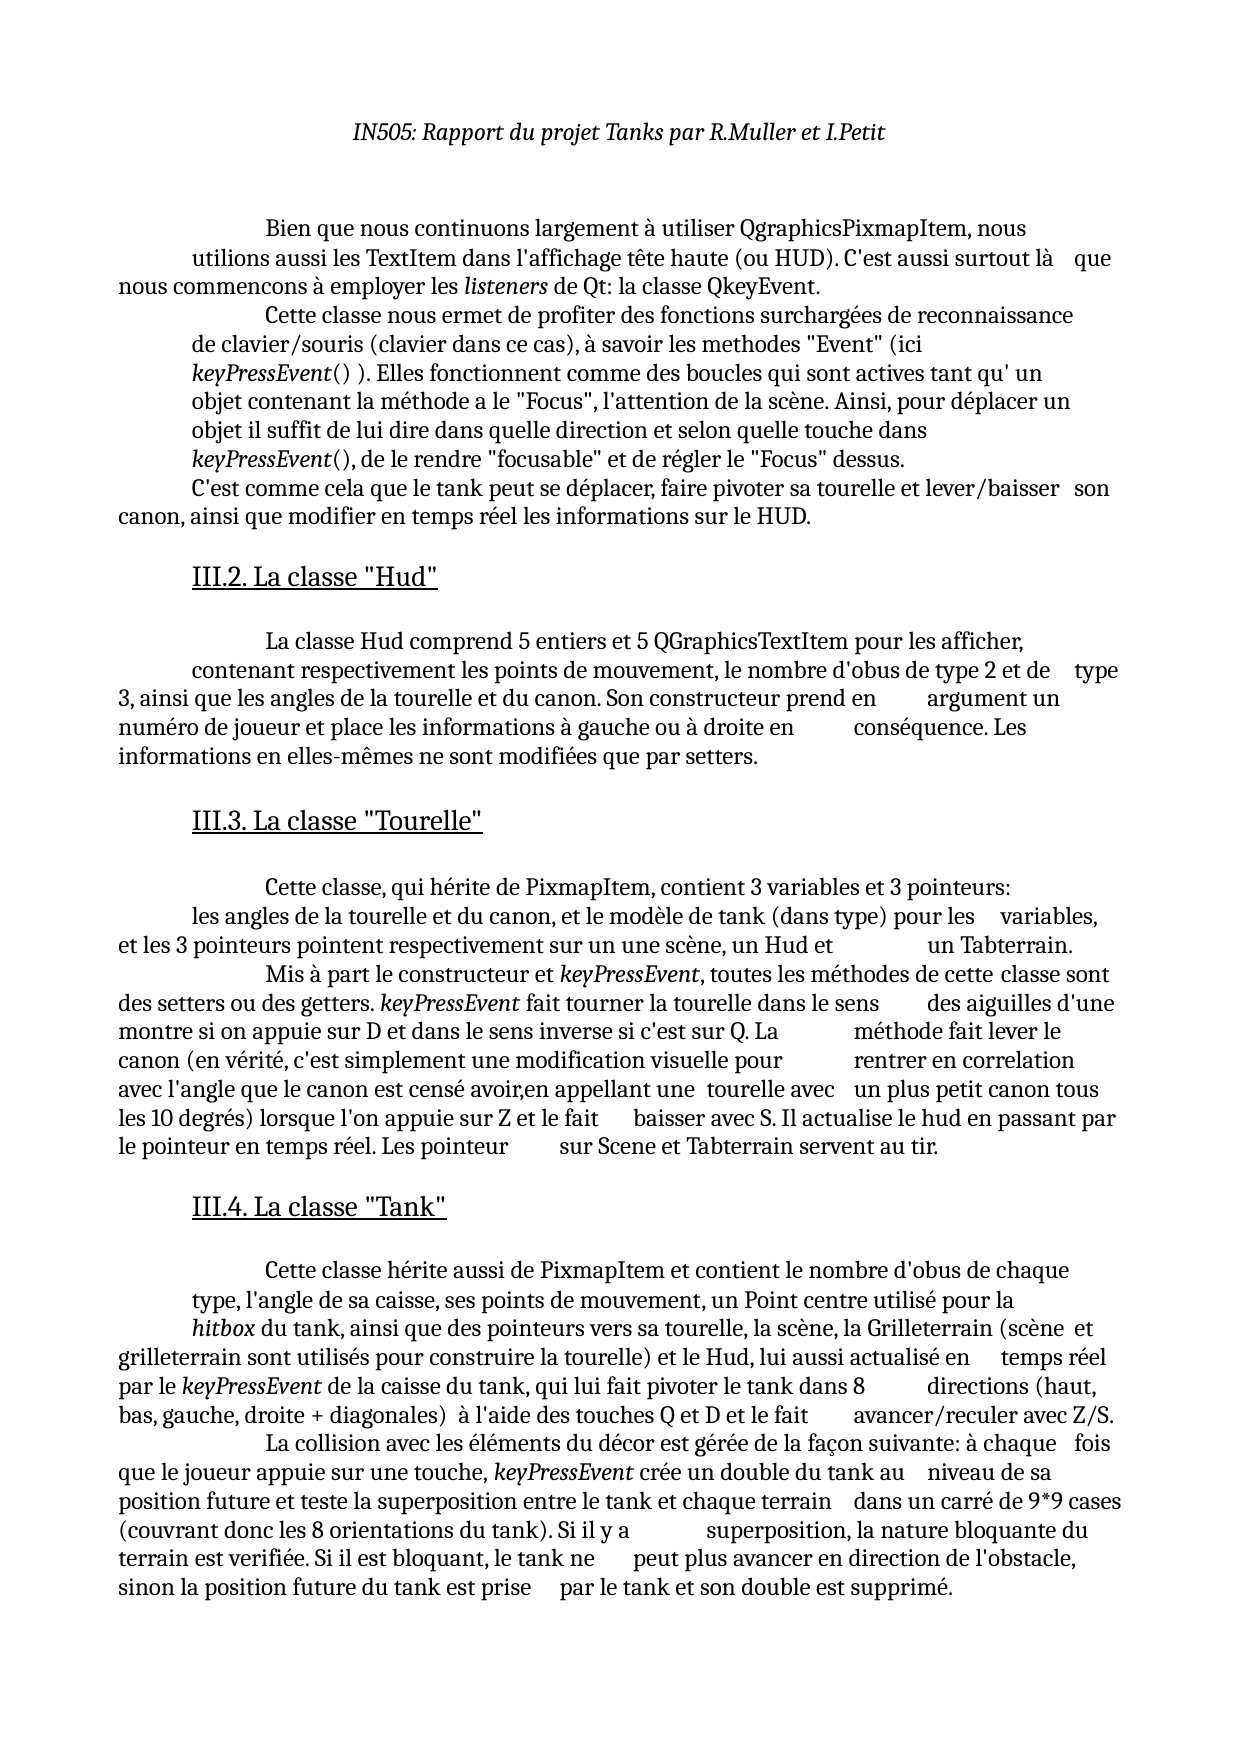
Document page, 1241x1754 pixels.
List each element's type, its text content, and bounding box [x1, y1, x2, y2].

text La classe Hud comprend 5 entiers et 5 QGraphicsTextItem pour les afficher, contenant respectivement les points de mouvement, le nombre d'obus de type 2 et de type 3, ainsi que les angles de la tourelle et du canon. Son constructeur prend en argument un numéro de joueur et place les informations à gauche ou à droite en conséquence. Les informations en elles-mêmes ne sont modifiées que par setters. [118, 627, 1122, 771]
text les angles de la tourelle et du canon, et le modèle de tank (dans type) pour les variables, et les 3 pointeurs pointent respectivement sur un une scène, un Hud et un Tabterrain. Mis à part le constructeur et keyPressEvent, toutes les méthodes de cette classe sont des setters ou des getters. keyPressEvent fait tourner la tourelle dans le sens des aiguilles d'une montre si on appuie sur D et dans le sens inverse si c'est sur Q. La méthode fait lever le canon (en vérité, c'est simplement une modification visuelle pour rentrer en correlation avec l'angle que le canon est censé avoir,en appellant une tourelle avec un plus petit canon tous les 10 degrés) lorsque l'on appuie sur Z et le fait baisser avec S. Il actualise le hud en passant par le pointeur en temps réel. Les pointeur sur Scene et Tabterrain servent au tir. [118, 902, 1122, 1161]
text III.3. La classe "Tourelle" [118, 804, 1122, 838]
text III.4. La classe "Tank" [118, 1190, 1122, 1223]
text Bien que nous continuons largement à utiliser QgraphicsPixmapItem, nous utilions aussi les TextItem dans l'affichage tête haute (ou HUD). C'est aussi surtout là que nous commencons à employer les listeners de Qt: la classe QkeyEvent. [118, 210, 1122, 301]
text III.2. La classe "Hud" [118, 560, 1122, 593]
text Cette classe, qui hérite de PixmapItem, contient 3 variables et 3 pointeurs: [118, 871, 1122, 902]
text La collision avec les éléments du décor est gérée de la façon suivante: à chaque fois que le joueur appuie sur une touche, keyPressEvent crée un double du tank au niveau de sa position future et teste la superposition entre le tank et chaque terrain dans un carré de 9*9 cases (couvrant donc les 8 orientations du tank). Si il y a superposition, la nature bloquante du terrain est verifiée. Si il est bloquant, le tank ne peut plus avancer en direction de l'obstacle, sinon la position future du tank est prise par le tank et son double est supprimé. [118, 1429, 1122, 1602]
text Cette classe nous ermet de profiter des fonctions surchargées de reconnaissance de clavier/souris (clavier dans ce cas), à savoir les methodes "Event" (ici keyPressEvent() ). Elles fonctionnent comme des boucles qui sont actives tant qu' un objet contenant la méthode a le "Focus", l'attention de la scène. Ainsi, pour déplacer un objet il suffit de lui dire dans quelle direction et selon quelle touche dans keyPressEvent(), de le rendre "focusable" et de régler le "Focus" dessus. C'est comme cela que le tank peut se déplacer, faire pivoter sa tourelle et lever/baisser son canon, ainsi que modifier en temps réel les informations sur le HUD. [118, 301, 1122, 531]
text Cette classe hérite aussi de PixmapItem et contient le nombre d'obus de chaque type, l'angle de sa caisse, ses points de mouvement, un Point centre utilisé pour la hitbox du tank, ainsi que des pointeurs vers sa tourelle, la scène, la Grilleterrain (scène et grilleterrain sont utilisés pour construire la tourelle) et le Hud, lui aussi actualisé en temps réel par le keyPressEvent de la caisse du tank, qui lui fait pivoter le tank dans 8 directions (haut, bas, gauche, droite + diagonales) à l'aide des touches Q et D et le fait avancer/reculer avec Z/S. [118, 1252, 1122, 1429]
